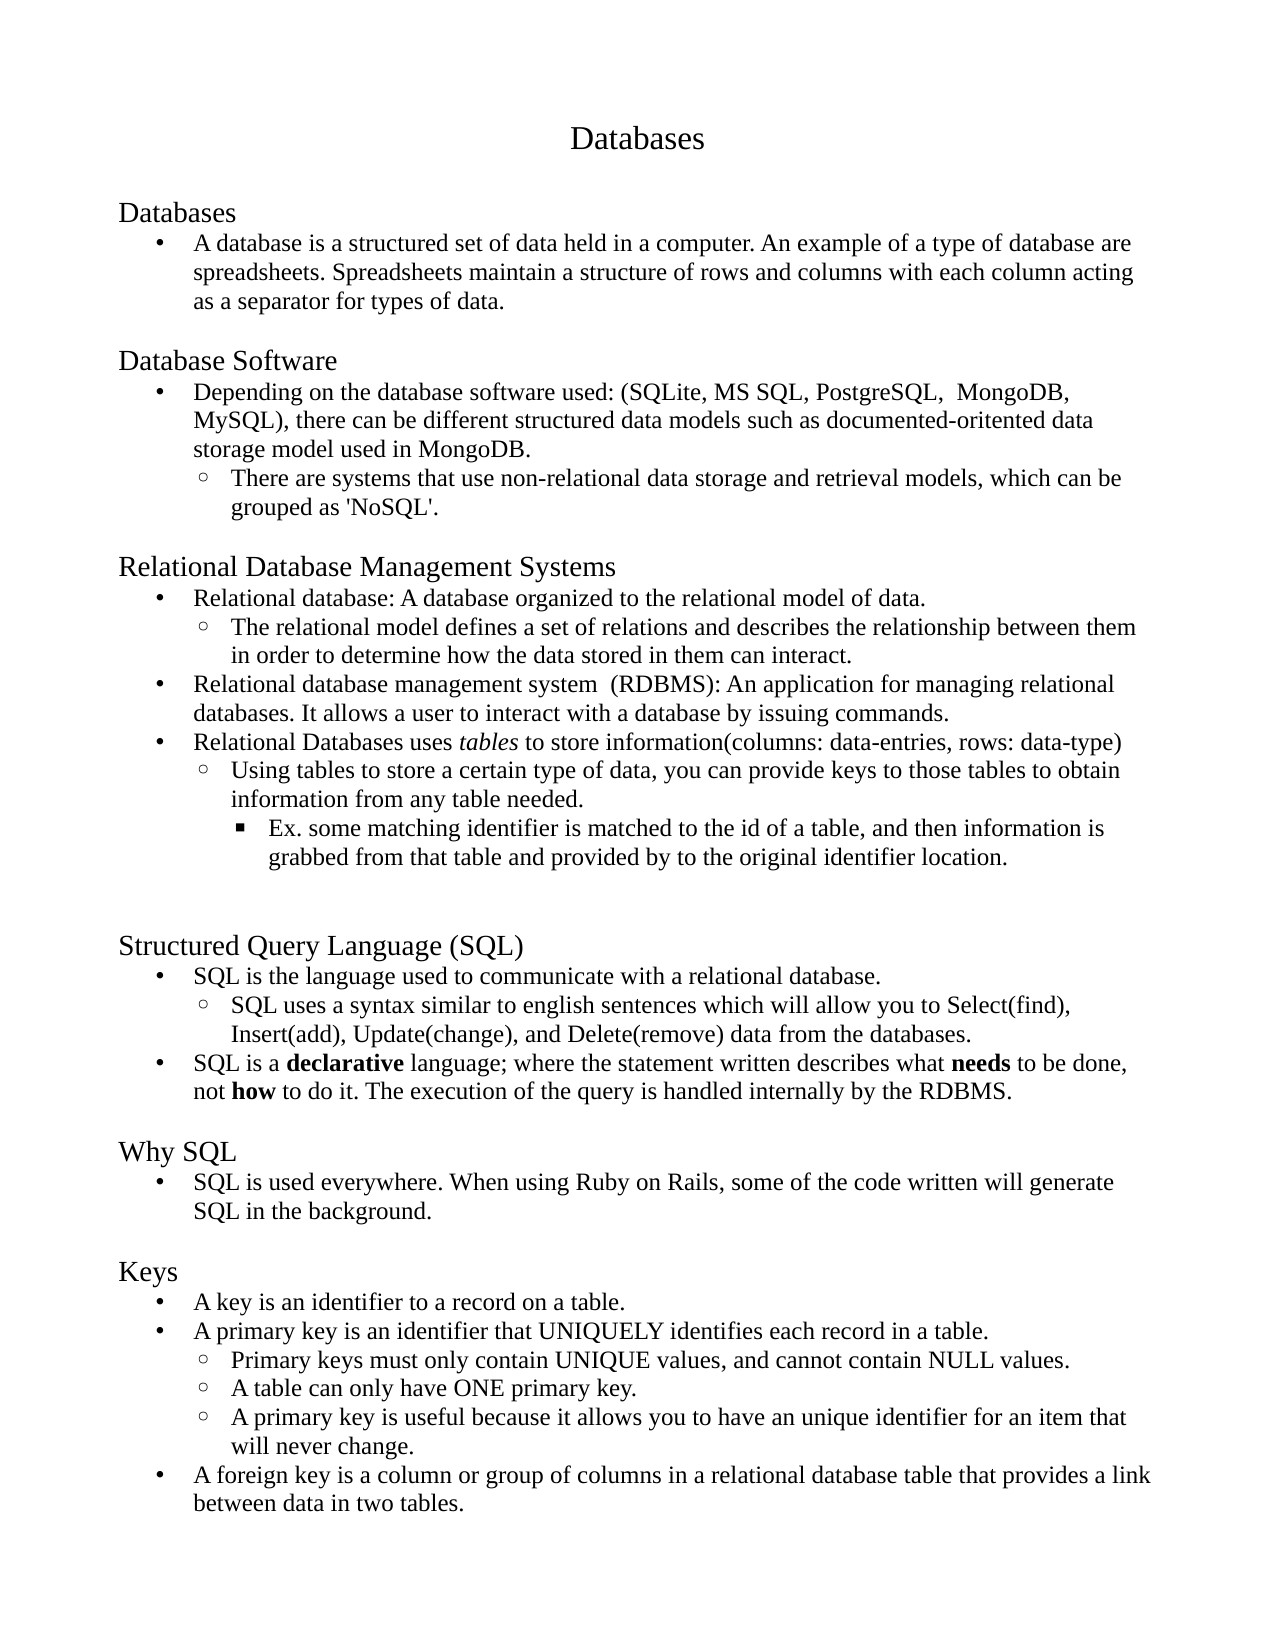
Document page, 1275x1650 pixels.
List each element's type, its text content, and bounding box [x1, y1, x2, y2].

list A key is an identifier to a record on a table. [156, 1287, 1157, 1316]
list A primary key is useful because it allows you to have an unique identifier for an item that will never change. [193, 1402, 1157, 1460]
list SQL uses a syntax similar to english sentences which will allow you to Select(find), Insert(add), Update(change), and Delete(remove) data from the databases. [193, 990, 1157, 1048]
text Relational Database Management Systems [118, 549, 1157, 583]
text Structured Query Language (SQL) [118, 928, 1157, 961]
list A primary key is an identifier that UNIQUELY identifies each record in a table. [156, 1316, 1157, 1345]
list Relational database management system (RDBMS): An application for managing relational databases. It allows a user to interact with a database by issuing commands. [156, 669, 1157, 727]
list SQL is a declarative language; where the statement written describes what needs to be done, not how to do it. The execution of the query is handled internally by the RDBMS. [156, 1048, 1157, 1105]
list The relational model defines a set of relations and describes the relationship between them in order to determine how the data stored in them can interact. [193, 612, 1157, 669]
list Relational database: A database organized to the relational model of data. [156, 583, 1157, 612]
text Databases [118, 118, 1157, 156]
list Relational Databases uses tables to store information(columns: data-entries, rows: data-type) [156, 727, 1157, 755]
text Database Software [118, 343, 1157, 377]
list A foreign key is a column or group of columns in a relational database table that provides a link between data in two tables. [156, 1460, 1157, 1517]
list Depending on the database software used: (SQLite, MS SQL, PostgreSQL, MongoDB, MySQL), there can be different structured data models such as documented-oritented data storage model used in MongoDB. [156, 377, 1157, 463]
list Ex. some matching identifier is matched to the id of a table, and then information is grabbed from that table and provided by to the original identifier location. [231, 813, 1157, 870]
list A database is a structured set of data held in a computer. An example of a type of database are spreadsheets. Spreadsheets maintain a structure of rows and columns with each column acting as a separator for types of data. [156, 228, 1157, 314]
text Keys [118, 1254, 1157, 1287]
list Using tables to store a certain type of data, you can provide keys to those tables to obtain information from any table needed. [193, 755, 1157, 813]
text Databases [118, 195, 1157, 228]
text Why SQL [118, 1134, 1157, 1167]
list SQL is used everywhere. When using Ruby on Rails, some of the code written will generate SQL in the background. [156, 1167, 1157, 1225]
list There are systems that use non-relational data storage and retrieval models, which can be grouped as 'NoSQL'. [193, 463, 1157, 521]
list SQL is the language used to communicate with a relational database. [156, 961, 1157, 990]
list Primary keys must only contain UNIQUE values, and cannot contain NULL values. [193, 1345, 1157, 1373]
list A table can only have ONE primary key. [193, 1373, 1157, 1402]
